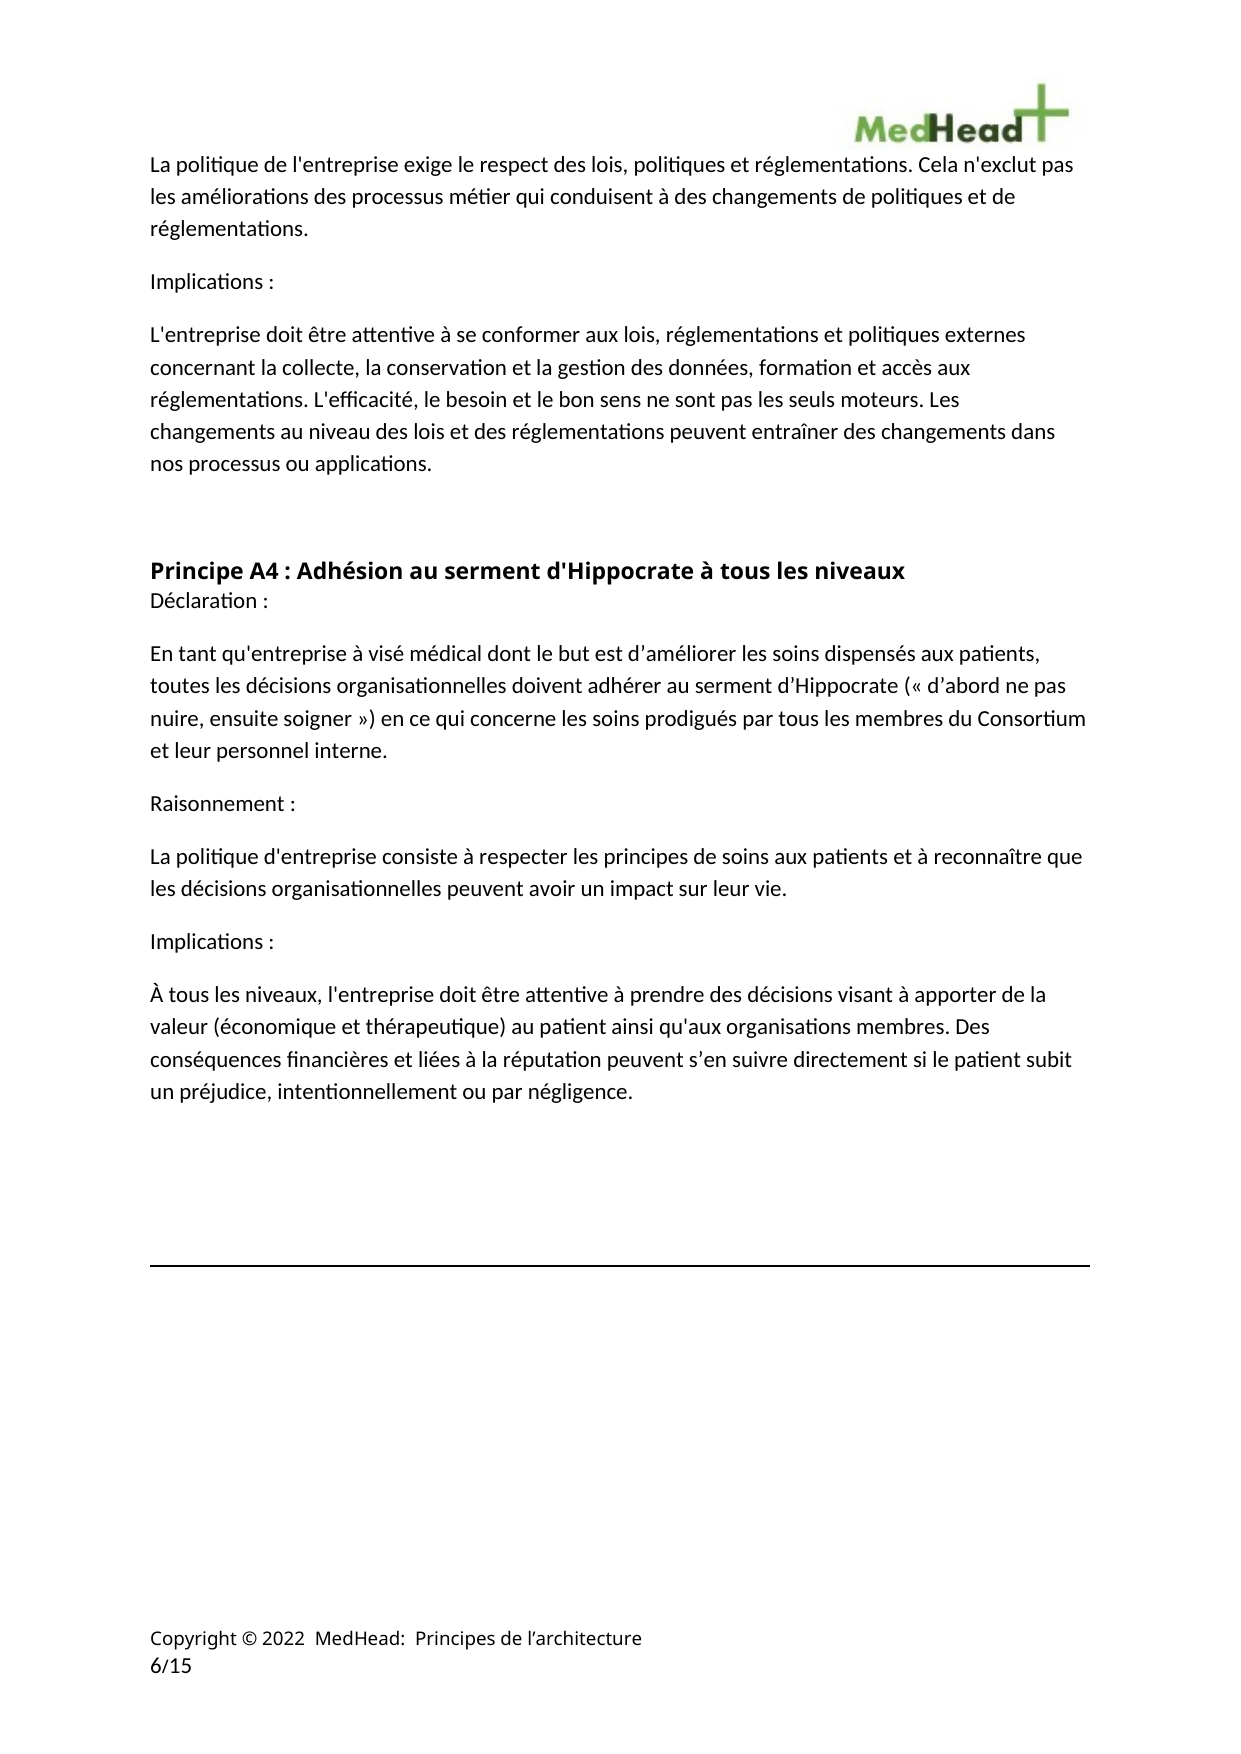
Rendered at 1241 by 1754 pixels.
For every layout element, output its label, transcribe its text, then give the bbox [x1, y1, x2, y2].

text À tous les niveaux, l'entreprise doit être attentive à prendre des décisions visant à apporter de la valeur (économique et thérapeutique) au patient ainsi qu'aux organisations membres. Des conséquences financières et liées à la réputation peuvent s’en suivre directement si le patient subit un préjudice, intentionnellement ou par négligence. [150, 980, 1090, 1105]
text La politique d'entreprise consiste à respecter les principes de soins aux patients et à reconnaître que les décisions organisationnelles peuvent avoir un impact sur leur vie. [150, 842, 1090, 902]
text Implications : [150, 267, 1090, 295]
text L'entreprise doit être attentive à se conformer aux lois, réglementations et politiques externes concernant la collecte, la conservation et la gestion des données, formation et accès aux réglementations. L'efficacité, le besoin et le bon sens ne sont pas les seuls moteurs. Les changements au niveau des lois et des réglementations peuvent entraîner des changements dans nos processus ou applications. [150, 320, 1090, 477]
subtitle Principe A4 : Adhésion au serment d'Hippocrate à tous les niveaux [150, 555, 1090, 586]
text Implications : [150, 927, 1090, 955]
text Raisonnement : [150, 789, 1090, 817]
text La politique de l'entreprise exige le respect des lois, politiques et réglementations. Cela n'exclut pas les améliorations des processus métier qui conduisent à des changements de politiques et de réglementations. [150, 150, 1090, 242]
text En tant qu'entreprise à visé médical dont le but est d’améliorer les soins dispensés aux patients, toutes les décisions organisationnelles doivent adhérer au serment d’Hippocrate (« d’abord ne pas nuire, ensuite soigner ») en ce qui concerne les soins prodigués par tous les membres du Consortium et leur personnel interne. [150, 639, 1090, 764]
text Déclaration : [150, 586, 1090, 614]
picture [834, 75, 1091, 150]
